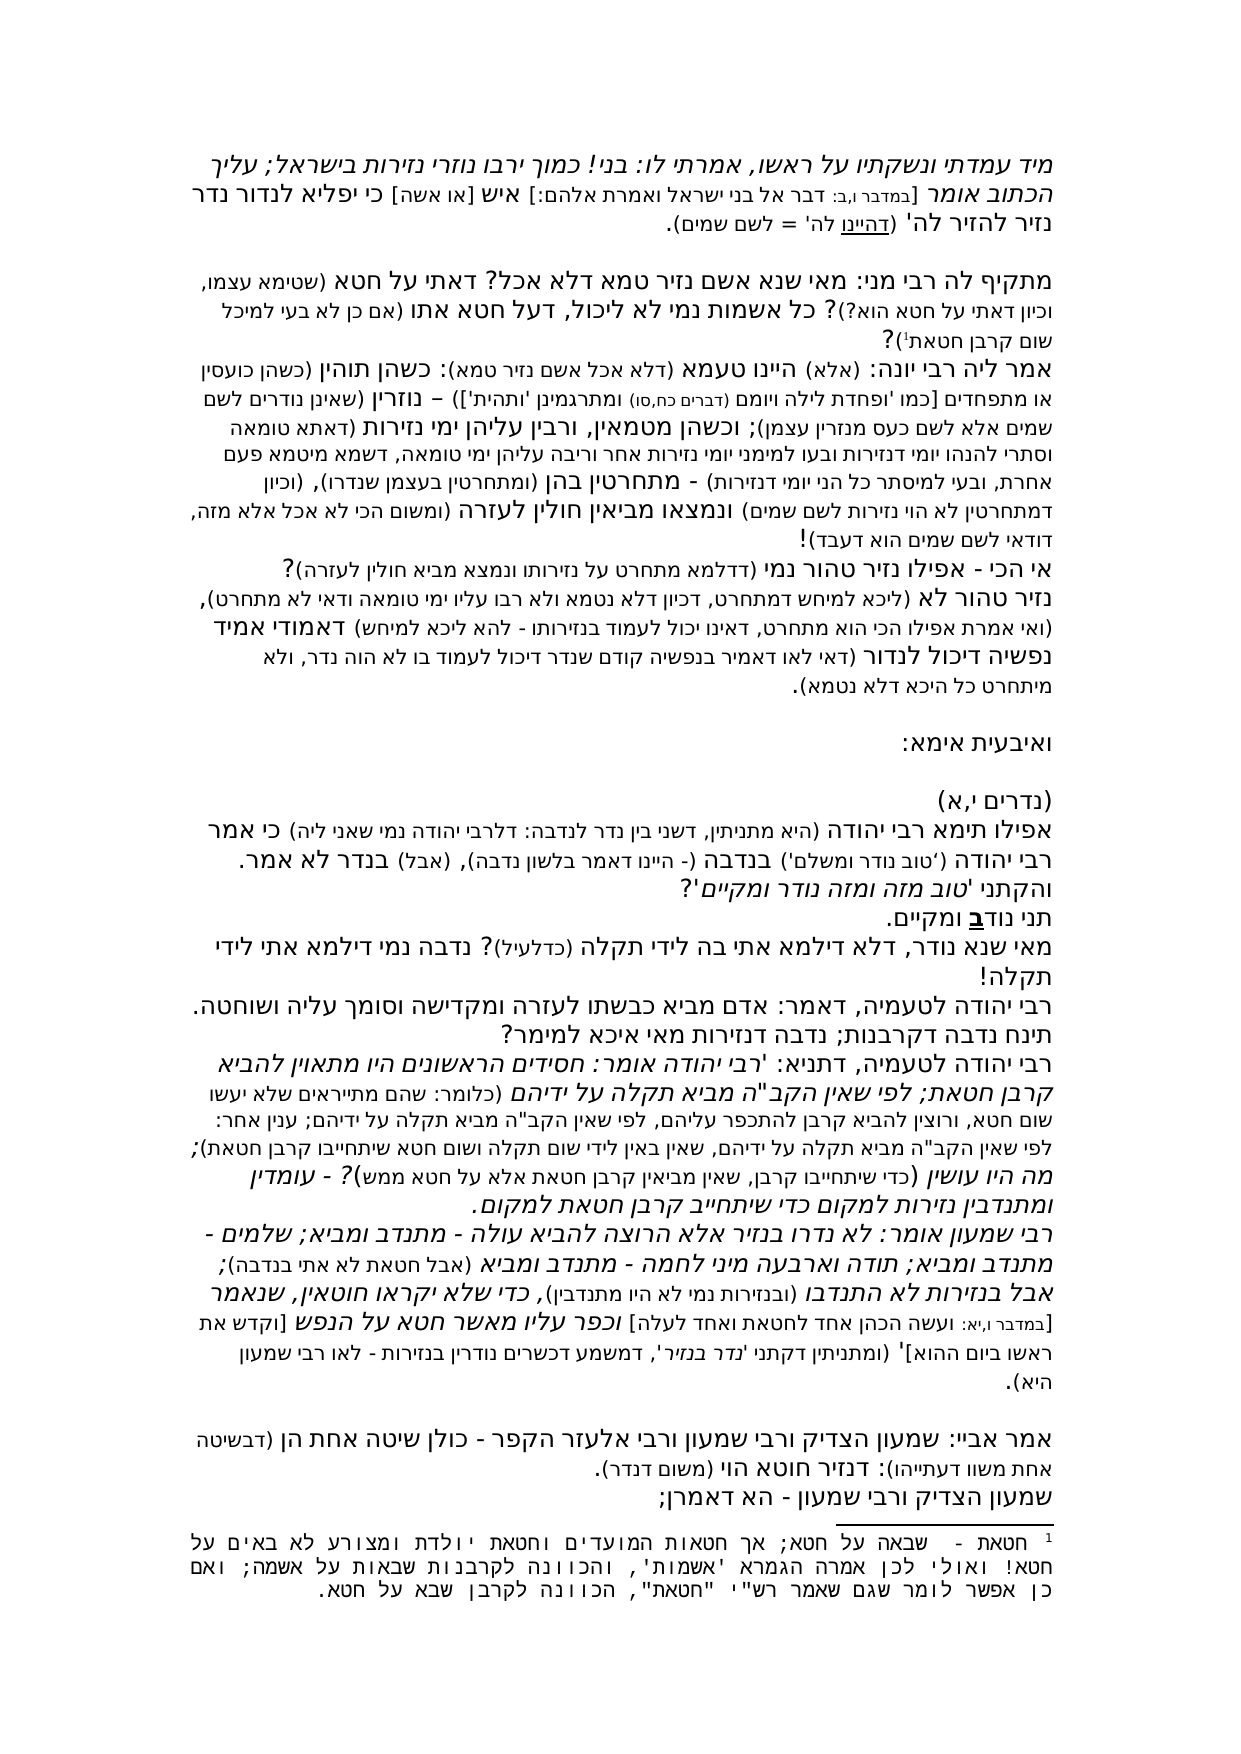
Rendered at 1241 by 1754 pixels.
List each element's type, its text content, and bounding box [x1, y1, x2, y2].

text אי הכי - אפילו נזיר טהור נמי (דדלמא מתחרט על נזירותו ונמצא מביא חולין לעזרה)? [187, 554, 1053, 583]
text אמר ליה רבי יונה: (אלא) היינו טעמא (דלא אכל אשם נזיר טמא): כשהן תוהין (כשהן כועסין או מתפחדים [כמו 'ופחדת לילה ויומם (דברים כח,סו) ומתרגמינן 'ותהית']) – נוזרין (שאינן נודרים לשם שמים אלא לשם כעס מנזרין עצמן); וכשהן מטמאין, ורבין עליהן ימי נזירות (דאתא טומאה וסתרי להנהו יומי דנזירות ובעו למימני יומי נזירות אחר וריבה עליהן ימי טומאה, דשמא מיטמא פעם אחרת, ובעי למיסתר כל הני יומי דנזירות) - מתחרטין בהן (ומתחרטין בעצמן שנדרו), (וכיון דמתחרטין לא הוי נזירות לשם שמים) ונמצאו מביאין חולין לעזרה (ומשום הכי לא אכל אלא מזה, דודאי לשם שמים הוא דעבד)! [187, 354, 1053, 554]
text רבי שמעון אומר: לא נדרו בנזיר אלא הרוצה להביא עולה - מתנדב ומביא; שלמים - מתנדב ומביא; תודה וארבעה מיני לחמה - מתנדב ומביא (אבל חטאת לא אתי בנדבה); אבל בנזירות לא התנדבו (ובנזירות נמי לא היו מתנדבין), כדי שלא יקראו חוטאין, שנאמר [במדבר ו,יא: ועשה הכהן אחד לחטאת ואחד לעלה] וכפר עליו מאשר חטא על הנפש [וקדש את ראשו ביום ההוא]' (ומתניתין דקתני 'נדר בנזיר', דמשמע דכשרים נודרין בנזירות - לאו רבי שמעון היא). [187, 1220, 1053, 1395]
text חטאת - שבאה על חטא; אך חטאות המועדים וחטאת יולדת ומצורע לא באים על חטא! ואולי לכן אמרה הגמרא 'אשמות', והכוונה לקרבנות שבאות על אשמה; ואם כן אפשר לומר שגם שאמר רש"י "חטאת", הכוונה לקרבן שבא על חטא. [187, 1531, 1053, 1604]
text רבי יהודה לטעמיה, דתניא: 'רבי יהודה אומר: חסידים הראשונים היו מתאוין להביא קרבן חטאת; לפי שאין הקב"ה מביא תקלה על ידיהם (כלומר: שהם מתייראים שלא יעשו שום חטא, ורוצין להביא קרבן להתכפר עליהם, לפי שאין הקב"ה מביא תקלה על ידיהם; ענין אחר: לפי שאין הקב"ה מביא תקלה על ידיהם, שאין באין לידי שום תקלה ושום חטא שיתחייבו קרבן חטאת); מה היו עושין (כדי שיתחייבו קרבן, שאין מביאין קרבן חטאת אלא על חטא ממש)? - עומדין ומתנדבין נזירות למקום כדי שיתחייב קרבן חטאת למקום. [187, 1049, 1053, 1220]
text אפילו תימא רבי יהודה (היא מתניתין, דשני בין נדר לנדבה: דלרבי יהודה נמי שאני ליה) כי אמר רבי יהודה (‘טוב נודר ומשלם') בנדבה (- היינו דאמר בלשון נדבה), (אבל) בנדר לא אמר. [187, 816, 1053, 874]
text ואיבעית אימא: [187, 729, 1053, 758]
text תינח נדבה דקרבנות; נדבה דנזירות מאי איכא למימר? [187, 1020, 1053, 1049]
text (נדרים י,א) [187, 787, 1053, 816]
text והקתני 'טוב מזה ומזה נודר ומקיים'? [187, 874, 1053, 903]
text אמר אביי: שמעון הצדיק ורבי שמעון ורבי אלעזר הקפר - כולן שיטה אחת הן (דבשיטה אחת משוו דעתייהו): דנזיר חוטא הוי (משום דנדר). [187, 1424, 1053, 1482]
text תני נודב ומקיים. [187, 903, 1053, 932]
text מיד עמדתי ונשקתיו על ראשו, אמרתי לו: בני! כמוך ירבו נוזרי נזירות בישראל; עליך הכתוב אומר [במדבר ו,ב: דבר אל בני ישראל ואמרת אלהם:] איש [או אשה] כי יפליא לנדור נדר נזיר להזיר לה' (דהיינו לה' = לשם שמים). [187, 150, 1053, 238]
text רבי יהודה לטעמיה, דאמר: אדם מביא כבשתו לעזרה ומקדישה וסומך עליה ושוחטה. [187, 991, 1053, 1020]
text שמעון הצדיק ורבי שמעון - הא דאמרן; [187, 1482, 1053, 1511]
text נזיר טהור לא (ליכא למיחש דמתחרט, דכיון דלא נטמא ולא רבו עליו ימי טומאה ודאי לא מתחרט), (ואי אמרת אפילו הכי הוא מתחרט, דאינו יכול לעמוד בנזירותו - להא ליכא למיחש) דאמודי אמיד נפשיה דיכול לנדור (דאי לאו דאמיר בנפשיה קודם שנדר דיכול לעמוד בו לא הוה נדר, ולא מיתחרט כל היכא דלא נטמא). [187, 583, 1053, 700]
text מאי שנא נודר, דלא דילמא אתי בה לידי תקלה (כדלעיל)? נדבה נמי דילמא אתי לידי תקלה! [187, 932, 1053, 991]
text מתקיף לה רבי מני: מאי שנא אשם נזיר טמא דלא אכל? דאתי על חטא (שטימא עצמו, וכיון דאתי על חטא הוא?)? כל אשמות נמי לא ליכול, דעל חטא אתו (אם כן לא בעי למיכל שום קרבן חטאת)? [187, 266, 1053, 354]
